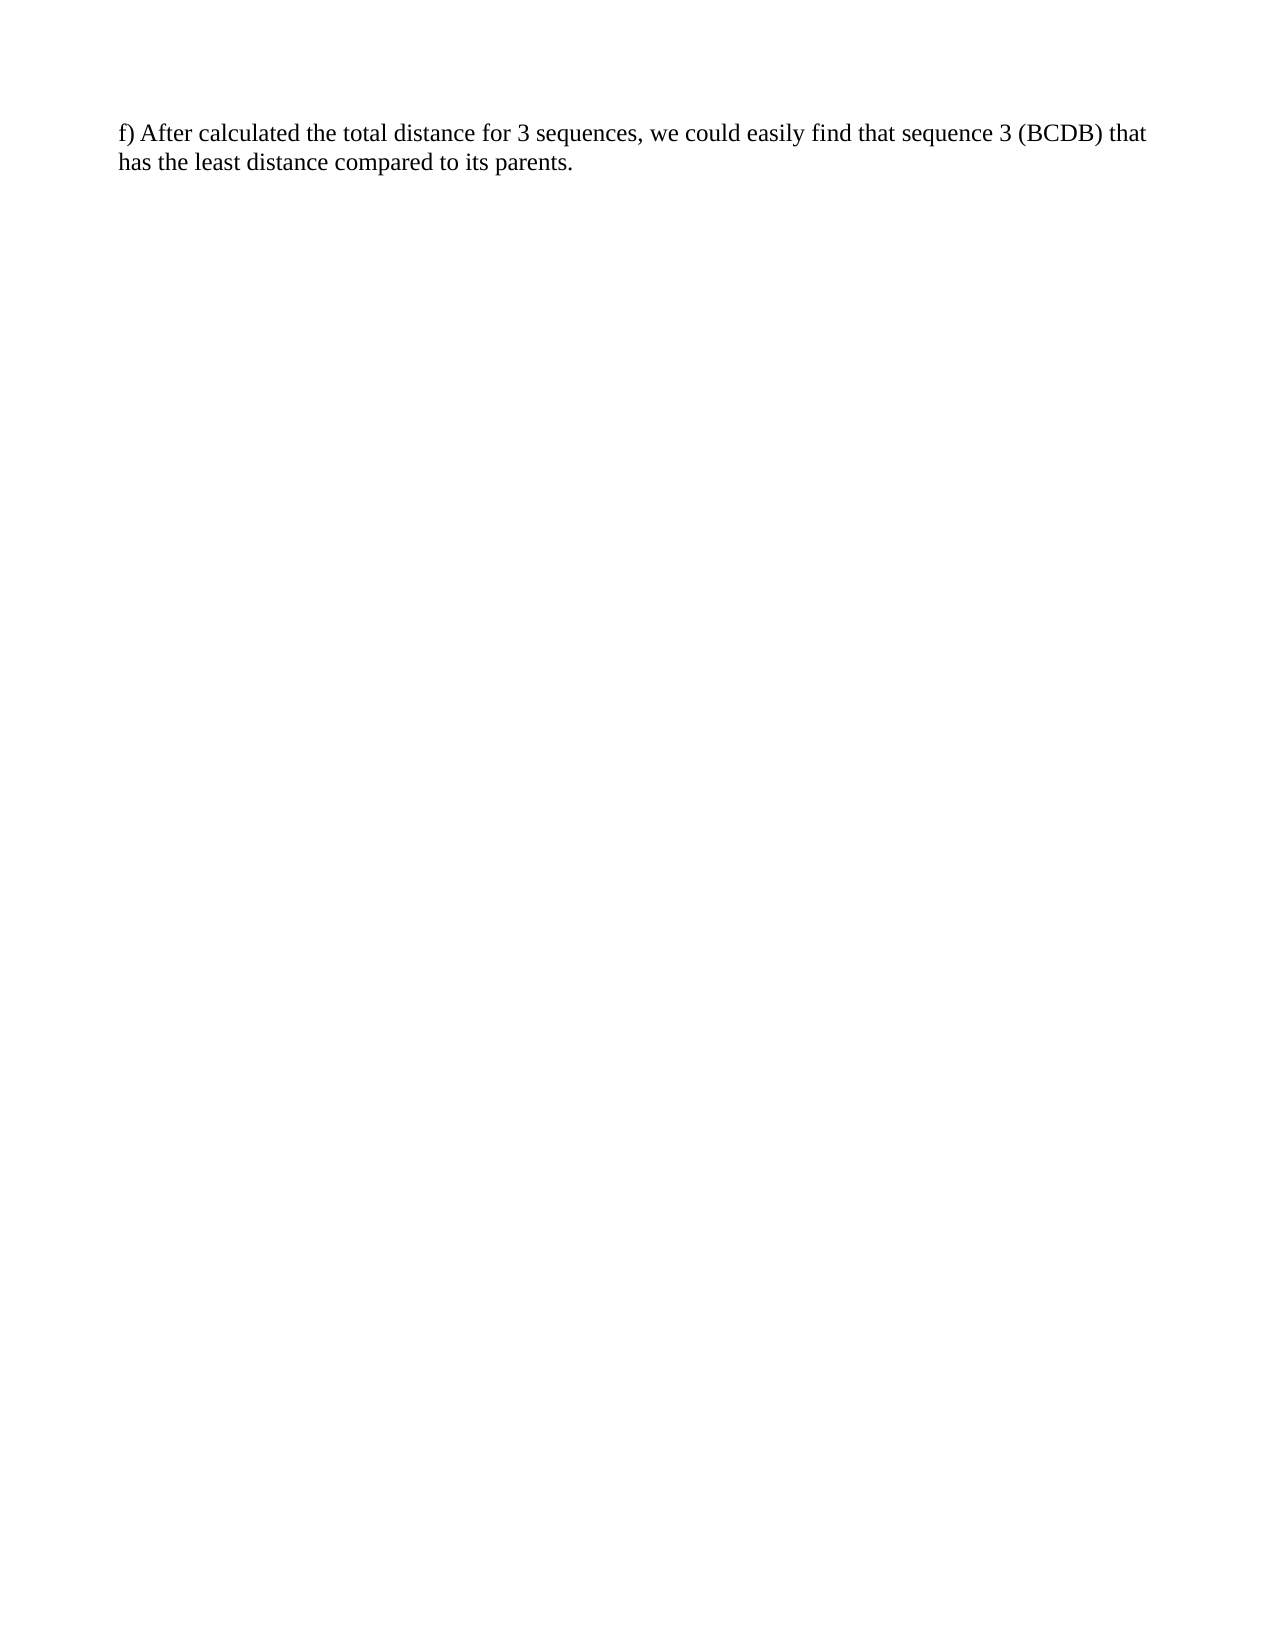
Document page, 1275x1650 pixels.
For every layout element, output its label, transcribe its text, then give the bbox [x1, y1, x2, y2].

text f) After calculated the total distance for 3 sequences, we could easily find that sequence 3 (BCDB) that has the least distance compared to its parents. [118, 118, 1157, 176]
